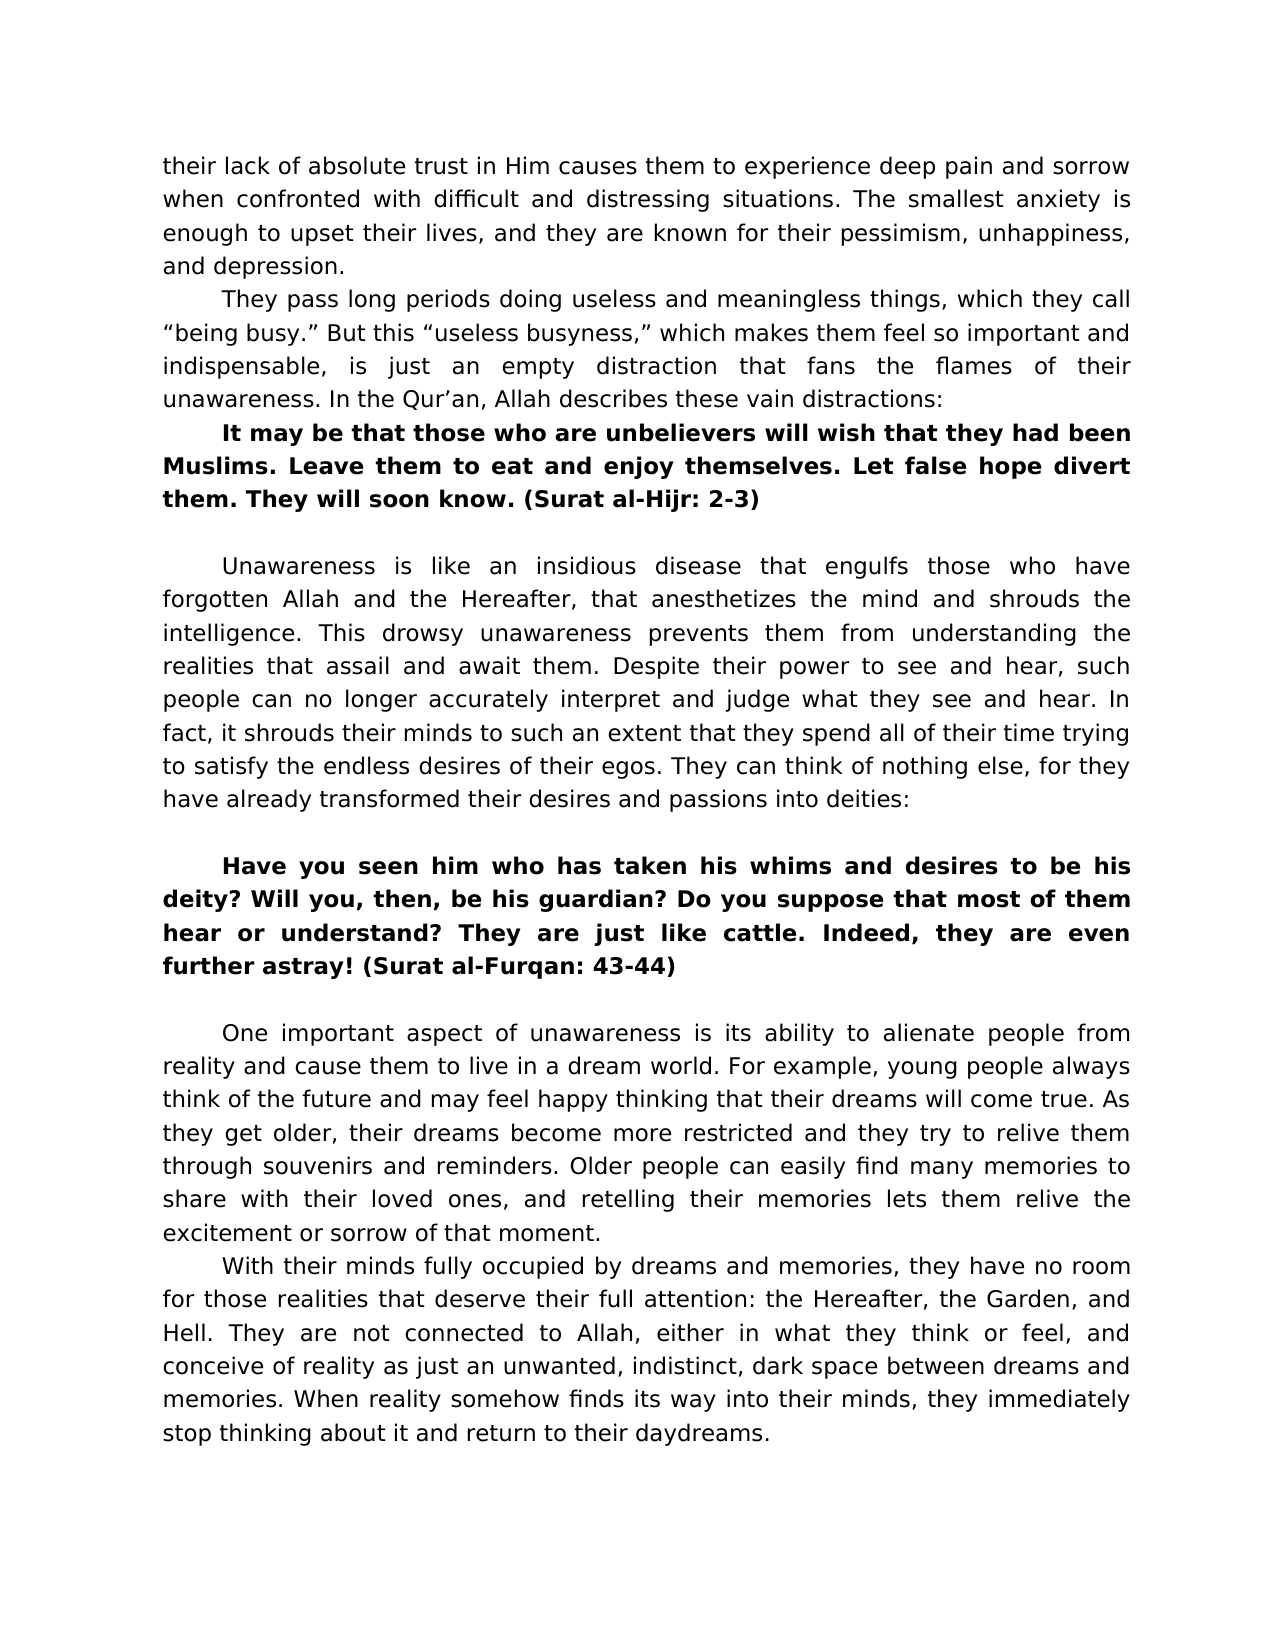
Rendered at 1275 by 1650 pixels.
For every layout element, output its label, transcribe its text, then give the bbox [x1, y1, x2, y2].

text They pass long periods doing useless and meaningless things, which they call “being busy.” But this “useless busyness,” which makes them feel so important and indispensable, is just an empty distraction that fans the flames of their unawareness. In the Qur’an, Allah describes these vain distractions: [162, 281, 1132, 414]
text With their minds fully occupied by dreams and memories, they have no room for those realities that deserve their full attention: the Hereafter, the Garden, and Hell. They are not connected to Allah, either in what they think or feel, and conceive of reality as just an unwanted, indistinct, dark space between dreams and memories. When reality somehow finds its way into their minds, they immediately stop thinking about it and return to their daydreams. [162, 1248, 1132, 1448]
text Have you seen him who has taken his whims and desires to be his deity? Will you, then, be his guardian? Do you suppose that most of them hear or understand? They are just like cattle. Indeed, they are even further astray! (Surat al-Furqan: 43-44) [162, 848, 1132, 981]
text It may be that those who are unbelievers will wish that they had been Muslims. Leave them to eat and enjoy themselves. Let false hope divert them. They will soon know. (Surat al-Hijr: 2-3) [162, 414, 1132, 514]
text One important aspect of unawareness is its ability to alienate people from reality and cause them to live in a dream world. For example, young people always think of the future and may feel happy thinking that their dreams will come true. As they get older, their dreams become more restricted and they try to relive them through souvenirs and reminders. Older people can easily find many memories to share with their loved ones, and retelling their memories lets them relive the excitement or sorrow of that moment. [162, 1014, 1132, 1248]
text Unawareness is like an insidious disease that engulfs those who have forgotten Allah and the Hereafter, that anesthetizes the mind and shrouds the intelligence. This drowsy unawareness prevents them from understanding the realities that assail and await them. Despite their power to see and hear, such people can no longer accurately interpret and judge what they see and hear. In fact, it shrouds their minds to such an extent that they spend all of their time trying to satisfy the endless desires of their egos. They can think of nothing else, for they have already transformed their desires and passions into deities: [162, 548, 1132, 814]
text their lack of absolute trust in Him causes them to experience deep pain and sorrow when confronted with difficult and distressing situations. The smallest anxiety is enough to upset their lives, and they are known for their pessimism, unhappiness, and depression. [162, 148, 1132, 281]
